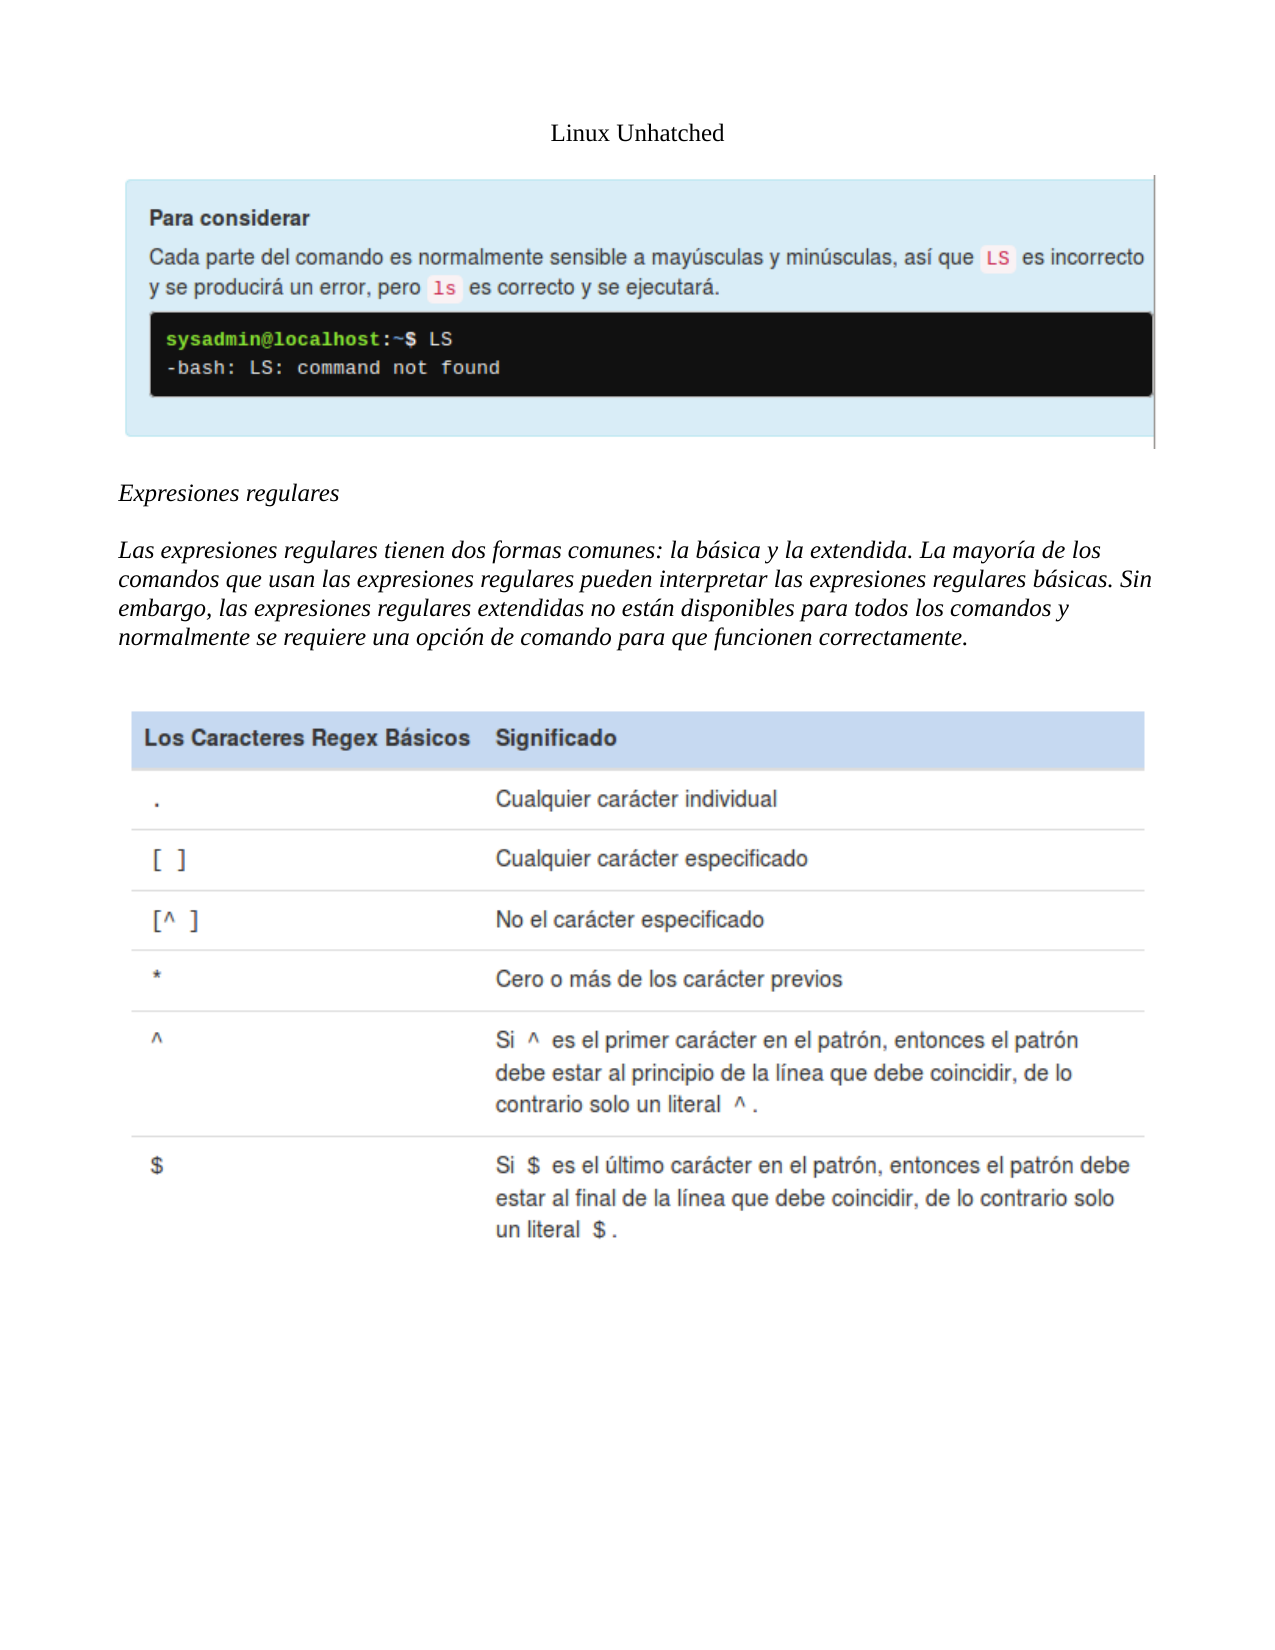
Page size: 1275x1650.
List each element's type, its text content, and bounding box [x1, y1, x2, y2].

picture [124, 707, 1151, 1258]
text Las expresiones regulares tienen dos formas comunes: la básica y la extendida. La mayoría de los comandos que usan las expresiones regulares pueden interpretar las expresiones regulares básicas. Sin embargo, las expresiones regulares extendidas no están disponibles para todos los comandos y normalmente se requiere una opción de comando para que funcionen correctamente. [118, 535, 1157, 650]
picture [118, 175, 1157, 449]
text Linux Unhatched [118, 118, 1157, 147]
text Expresiones regulares [118, 478, 1157, 507]
